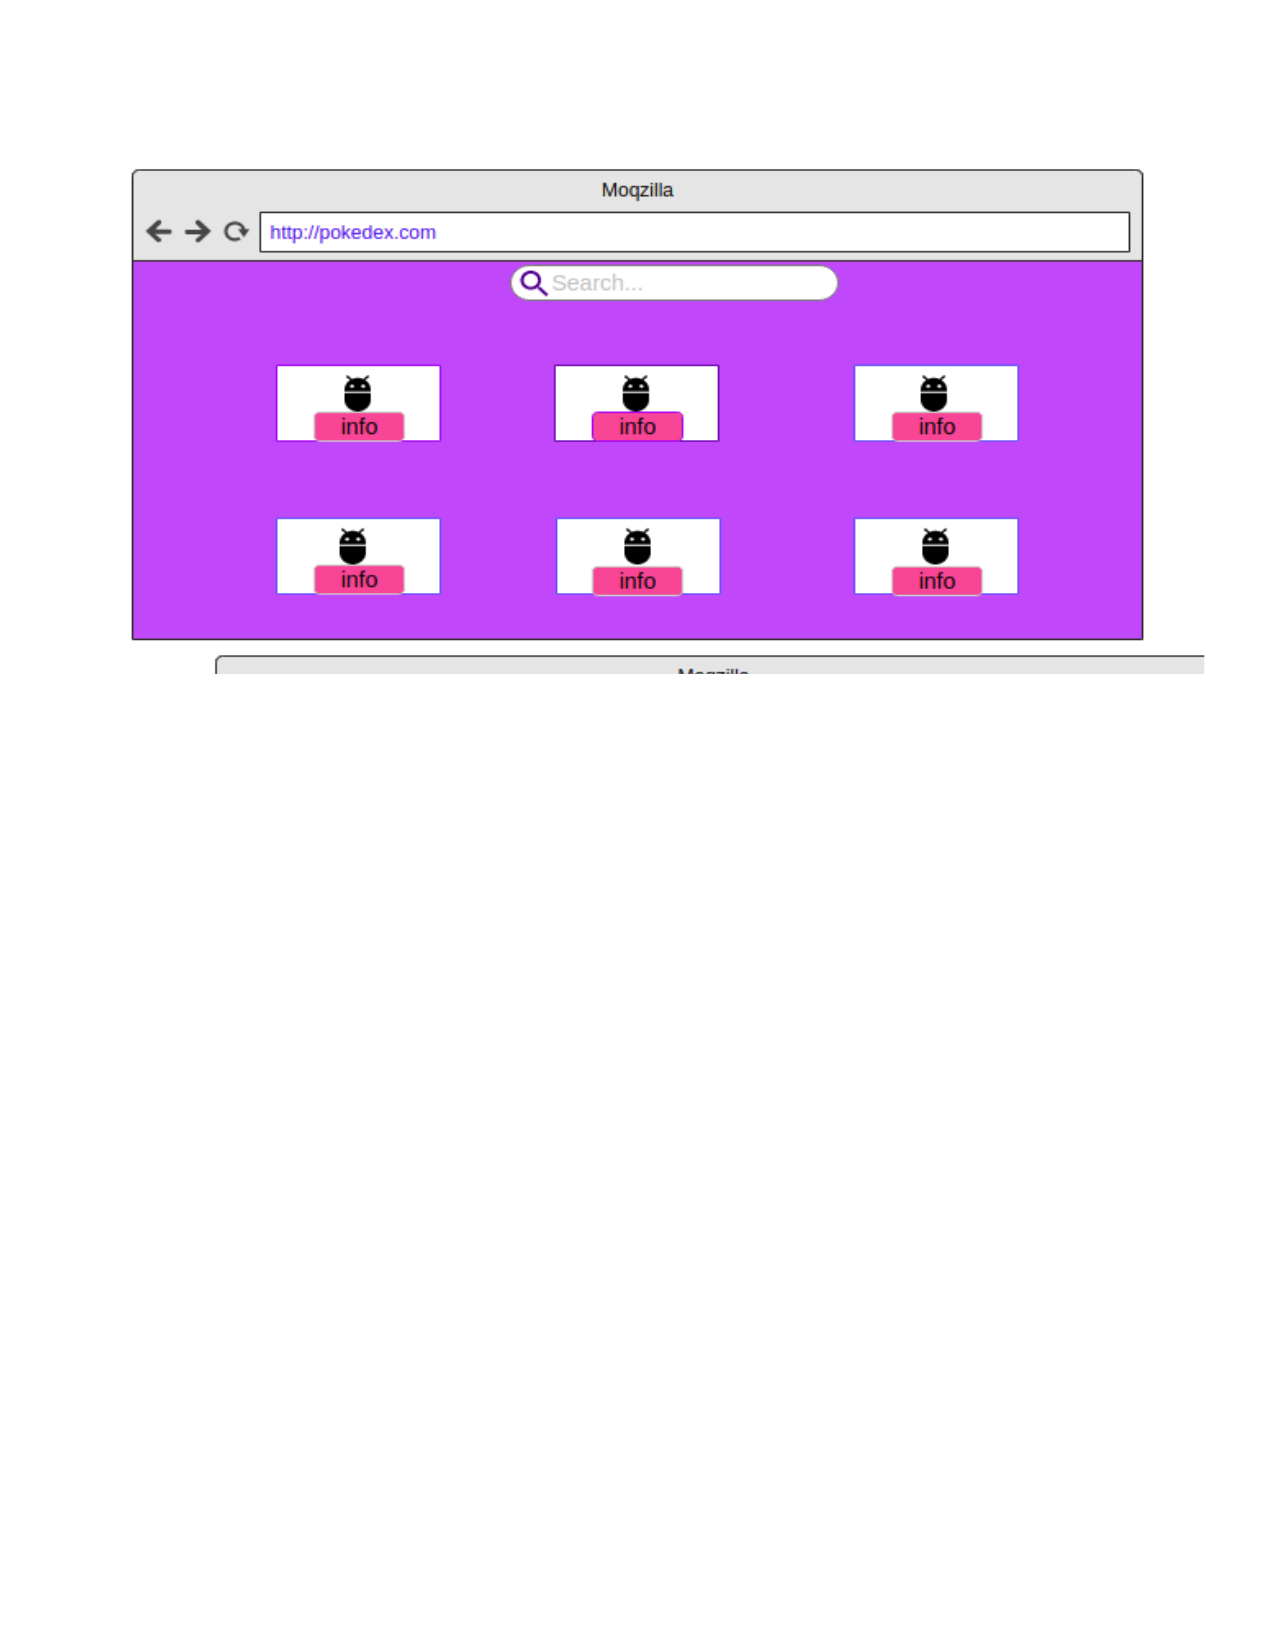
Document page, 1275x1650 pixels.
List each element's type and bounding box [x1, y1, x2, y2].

picture [118, 146, 1205, 674]
